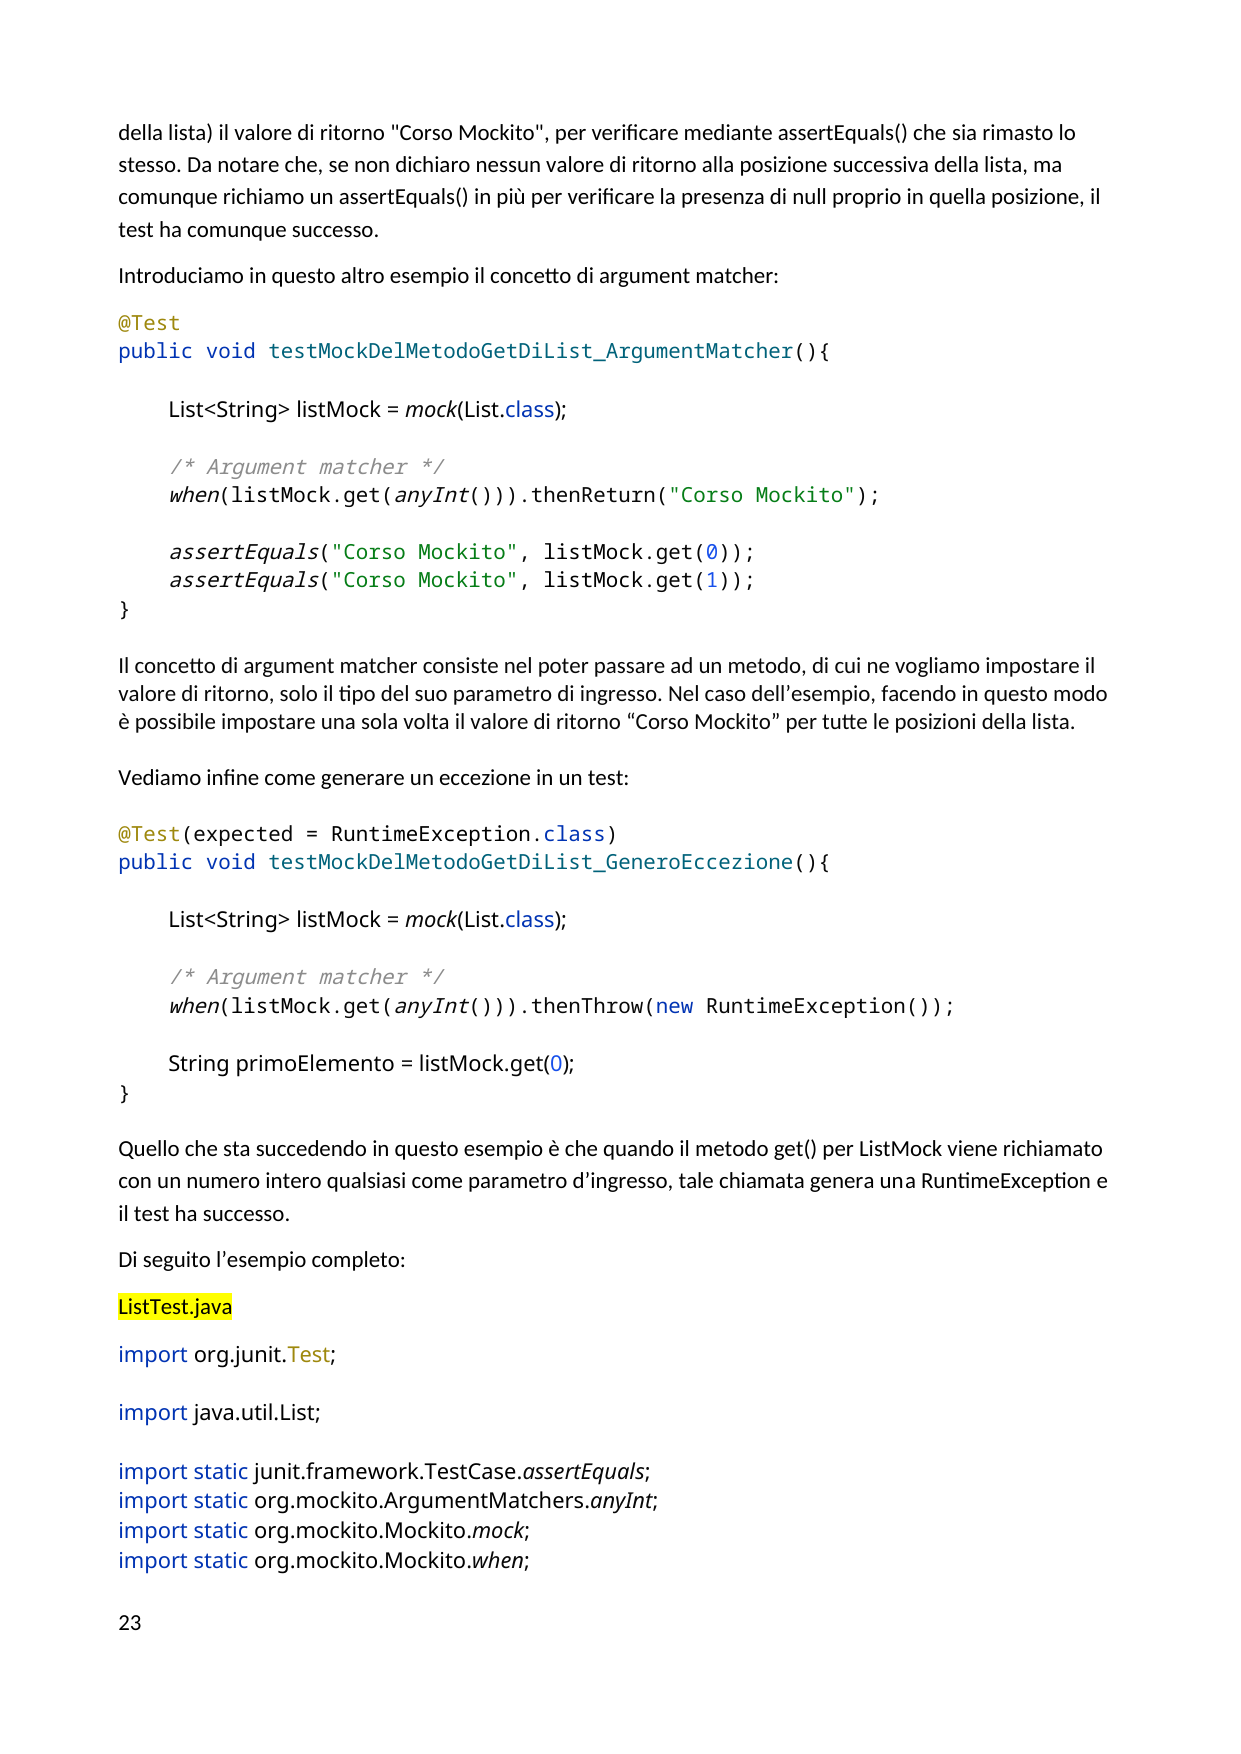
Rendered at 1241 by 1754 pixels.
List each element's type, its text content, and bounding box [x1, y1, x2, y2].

text ListTest.java [118, 1292, 1122, 1320]
text Introduciamo in questo altro esempio il concetto di argument matcher: [118, 261, 1122, 289]
text della lista) il valore di ritorno "Corso Mockito", per verificare mediante assertEquals() che sia rimasto lo stesso. Da notare che, se non dichiaro nessun valore di ritorno alla posizione successiva della lista, ma comunque richiamo un assertEquals() in più per verificare la presenza di null proprio in quella posizione, il test ha comunque successo. [118, 118, 1122, 243]
text @Test public void testMockDelMetodoGetDiList_ArgumentMatcher(){ List<String> listMock = mock(List.class); [118, 308, 1122, 423]
text Di seguito l’esempio completo: [118, 1246, 1122, 1274]
text import org.junit.Test; import java.util.List; import static junit.framework.TestCase.assertEquals; import static org.mockito.ArgumentMatchers.anyInt; import static org.mockito.Mockito.mock; import static org.mockito.Mockito.when; [118, 1339, 1122, 1575]
text Quello che sta succedendo in questo esempio è che quando il metodo get() per ListMock viene richiamato con un numero intero qualsiasi come parametro d’ingresso, tale chiamata genera una RuntimeException e il test ha successo. [118, 1134, 1122, 1227]
text Il concetto di argument matcher consiste nel poter passare ad un metodo, di cui ne vogliamo impostare il valore di ritorno, solo il tipo del suo parametro di ingresso. Nel caso dell’esempio, facendo in questo modo è possibile impostare una sola volta il valore di ritorno “Corso Mockito” per tutte le posizioni della lista. [118, 651, 1122, 735]
text Vediamo infine come generare un eccezione in un test: [118, 763, 1122, 791]
text @Test(expected = RuntimeException.class) public void testMockDelMetodoGetDiList_GeneroEccezione(){ List<String> listMock = mock(List.class); /* Argument matcher */ when(listMock.get(anyInt())).thenThrow(new RuntimeException()); String primoElemento = listMock.get(0); } [118, 819, 1122, 1106]
text /* Argument matcher */ when(listMock.get(anyInt())).thenReturn("Corso Mockito"); assertEquals("Corso Mockito", listMock.get(0)); assertEquals("Corso Mockito", listMock.get(1)); } [118, 423, 1122, 622]
